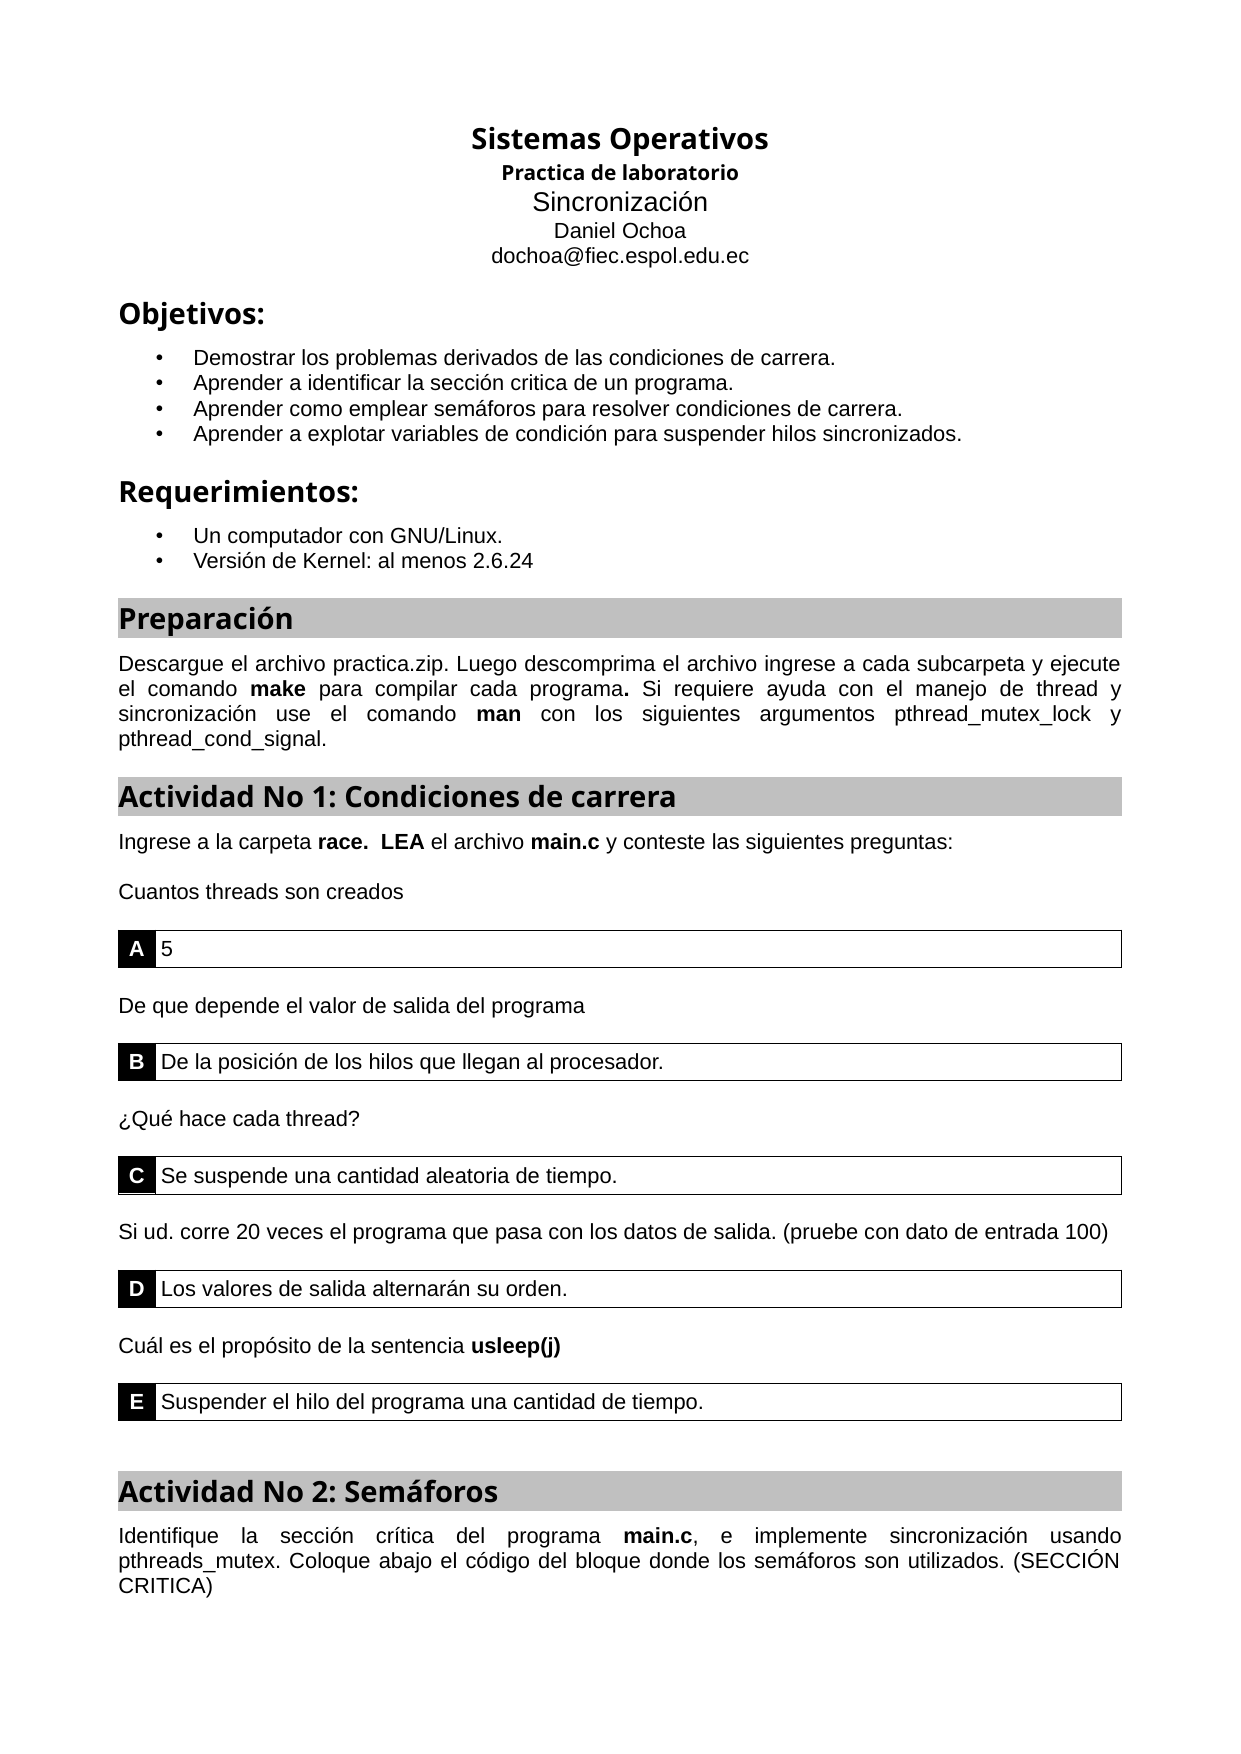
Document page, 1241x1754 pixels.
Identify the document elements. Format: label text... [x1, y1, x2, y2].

subtitle Preparación [118, 598, 1122, 638]
list Aprender a explotar variables de condición para suspender hilos sincronizados. [156, 421, 1122, 446]
text ¿Qué hace cada thread? [118, 1106, 1122, 1131]
table_header Se suspende una cantidad aleatoria de tiempo. [156, 1157, 1121, 1193]
text Ingrese a la carpeta race. LEA el archivo main.c y conteste las siguientes preguntas: [118, 829, 1122, 854]
list Versión de Kernel: al menos 2.6.24 [156, 548, 1122, 573]
table_header 5 [156, 931, 1121, 967]
subtitle Actividad No 2: Semáforos [118, 1471, 1122, 1511]
list Un computador con GNU/Linux. [156, 523, 1122, 548]
text Cuantos threads son creados [118, 879, 1122, 904]
subtitle Practica de laboratorio [118, 158, 1122, 186]
table_header A [119, 931, 155, 967]
text Cuál es el propósito de la sentencia usleep(j) [118, 1332, 1122, 1358]
text Si ud. corre 20 veces el programa que pasa con los datos de salida. (pruebe con dato de entrada 100) [118, 1219, 1122, 1244]
subtitle Objetivos: [118, 293, 1122, 333]
list Aprender a identificar la sección critica de un programa. [156, 370, 1122, 396]
table_header C [119, 1157, 155, 1193]
table_header Los valores de salida alternarán su orden. [156, 1271, 1121, 1307]
table_header Suspender el hilo del programa una cantidad de tiempo. [156, 1384, 1121, 1420]
table_header E [119, 1384, 155, 1420]
text De que depende el valor de salida del programa [118, 992, 1122, 1018]
text dochoa@fiec.espol.edu.ec [118, 243, 1122, 268]
list Demostrar los problemas derivados de las condiciones de carrera. [156, 345, 1122, 370]
subtitle Sistemas Operativos [118, 118, 1122, 158]
text Daniel Ochoa [118, 217, 1122, 243]
table_header D [119, 1271, 155, 1307]
list Aprender como emplear semáforos para resolver condiciones de carrera. [156, 396, 1122, 421]
text Identifique la sección crítica del programa main.c, e implemente sincronización usando pthreads_mutex. Coloque abajo el código del bloque donde los semáforos son utilizados. (SECCIÓN CRITICA) [118, 1523, 1122, 1599]
subtitle Actividad No 1: Condiciones de carrera [118, 777, 1122, 816]
text Descargue el archivo practica.zip. Luego descomprima el archivo ingrese a cada subcarpeta y ejecute el comando make para compilar cada programa. Si requiere ayuda con el manejo de thread y sincronización use el comando man con los siguientes argumentos pthread_mutex_lock y pthread_cond_signal. [118, 651, 1122, 752]
text Sincronización [118, 186, 1122, 217]
table_header De la posición de los hilos que llegan al procesador. [156, 1044, 1121, 1080]
table_header B [119, 1044, 155, 1080]
subtitle Requerimientos: [118, 471, 1122, 511]
